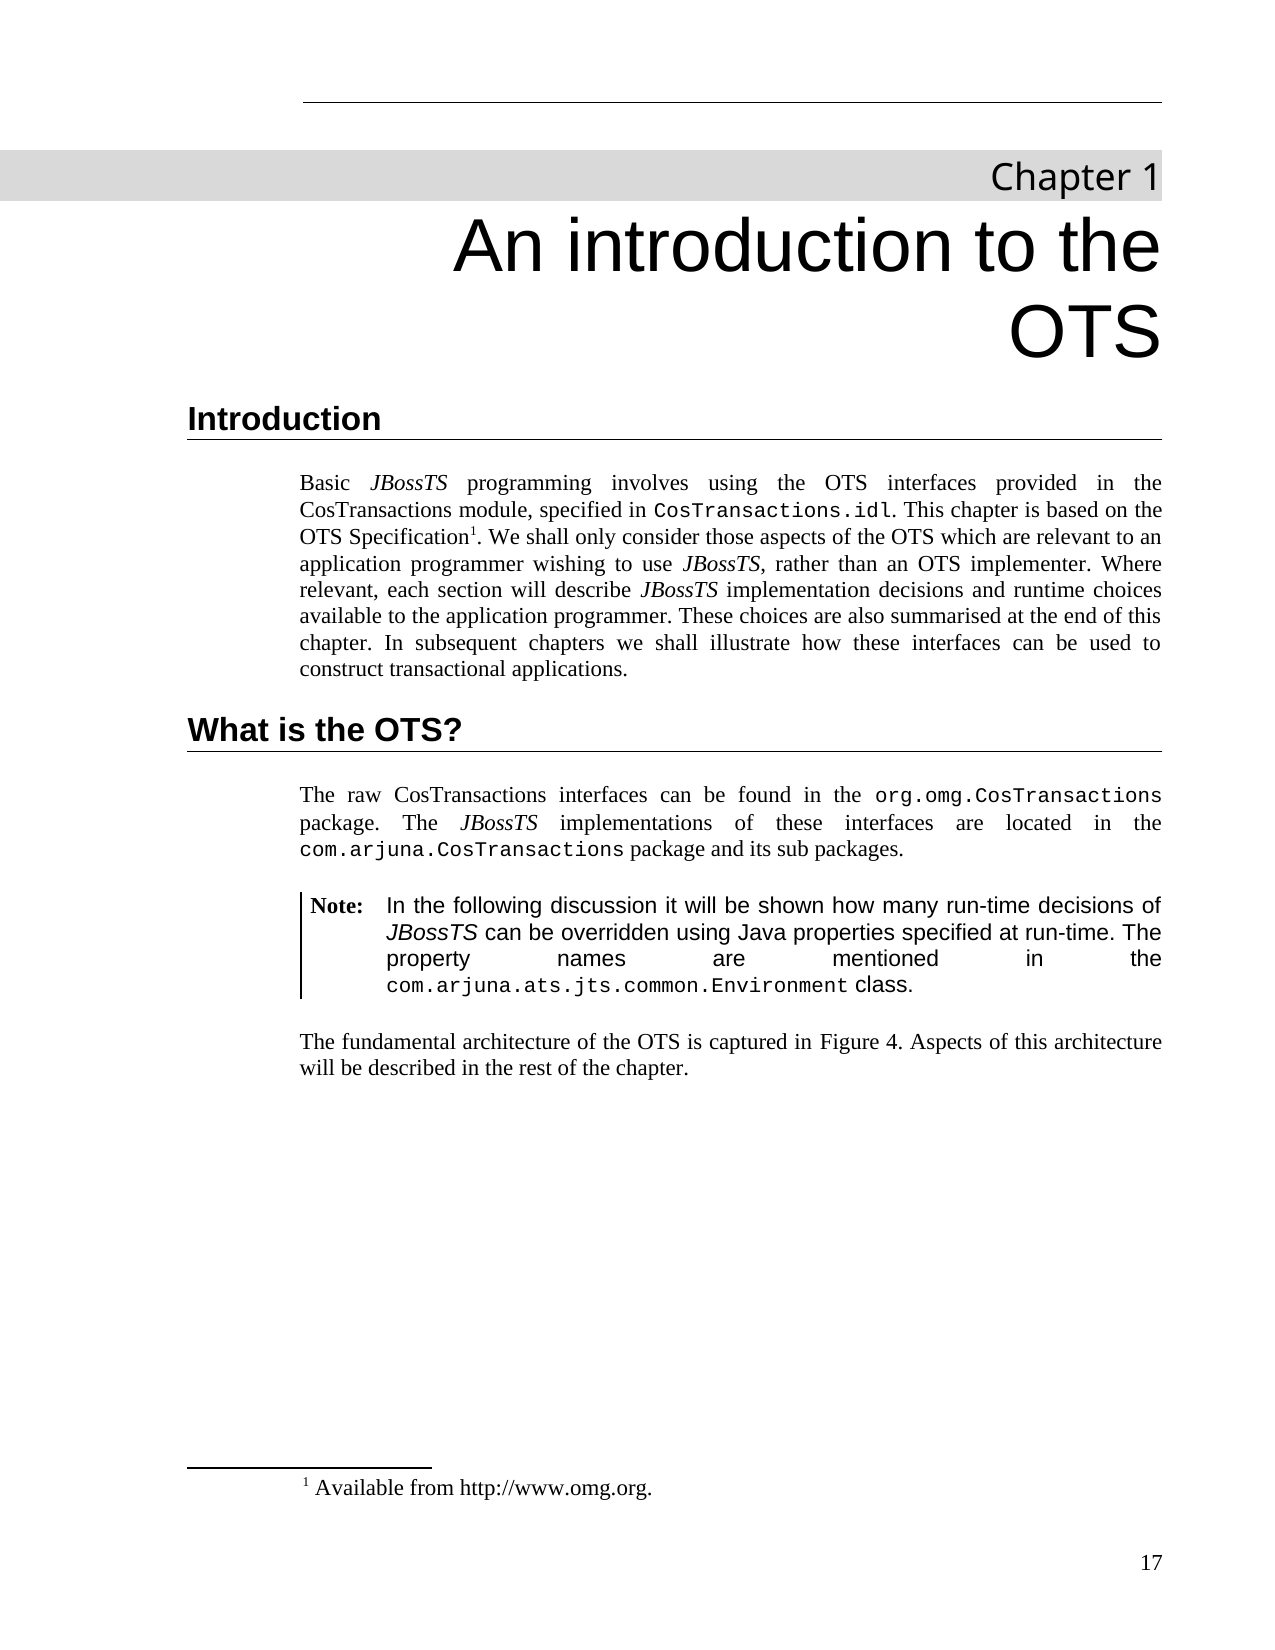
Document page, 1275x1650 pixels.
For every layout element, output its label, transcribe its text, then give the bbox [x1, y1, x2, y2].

text Available from http://www.omg.org. [302, 1474, 1162, 1500]
text Basic JBossTS programming involves using the OTS interfaces provided in the CosTransactions module, specified in CosTransactions.idl. This chapter is based on the OTS Specification. We shall only consider those aspects of the OTS which are relevant to an application programmer wishing to use JBossTS, rather than an OTS implementer. Where relevant, each section will describe JBossTS implementation decisions and runtime choices available to the application programmer. These choices are also summarised at the end of this chapter. In subsequent chapters we shall illustrate how these interfaces can be used to construct transactional applications. [299, 469, 1162, 681]
subtitle Introduction [187, 398, 1162, 439]
text The fundamental architecture of the OTS is captured in Figure 4. Aspects of this architecture will be described in the rest of the chapter. [299, 1028, 1162, 1081]
text The raw CosTransactions interfaces can be found in the org.omg.CosTransactions package. The JBossTS implementations of these interfaces are located in the com.arjuna.CosTransactions package and its sub packages. [299, 781, 1162, 863]
subtitle What is the OTS? [187, 711, 1162, 751]
list In the following discussion it will be shown how many run-time decisions of JBossTS can be overridden using Java properties specified at run-time. The property names are mentioned in the com.arjuna.ats.jts.common.Environment class. [302, 892, 1162, 999]
title An introduction to the OTS [302, 201, 1162, 373]
